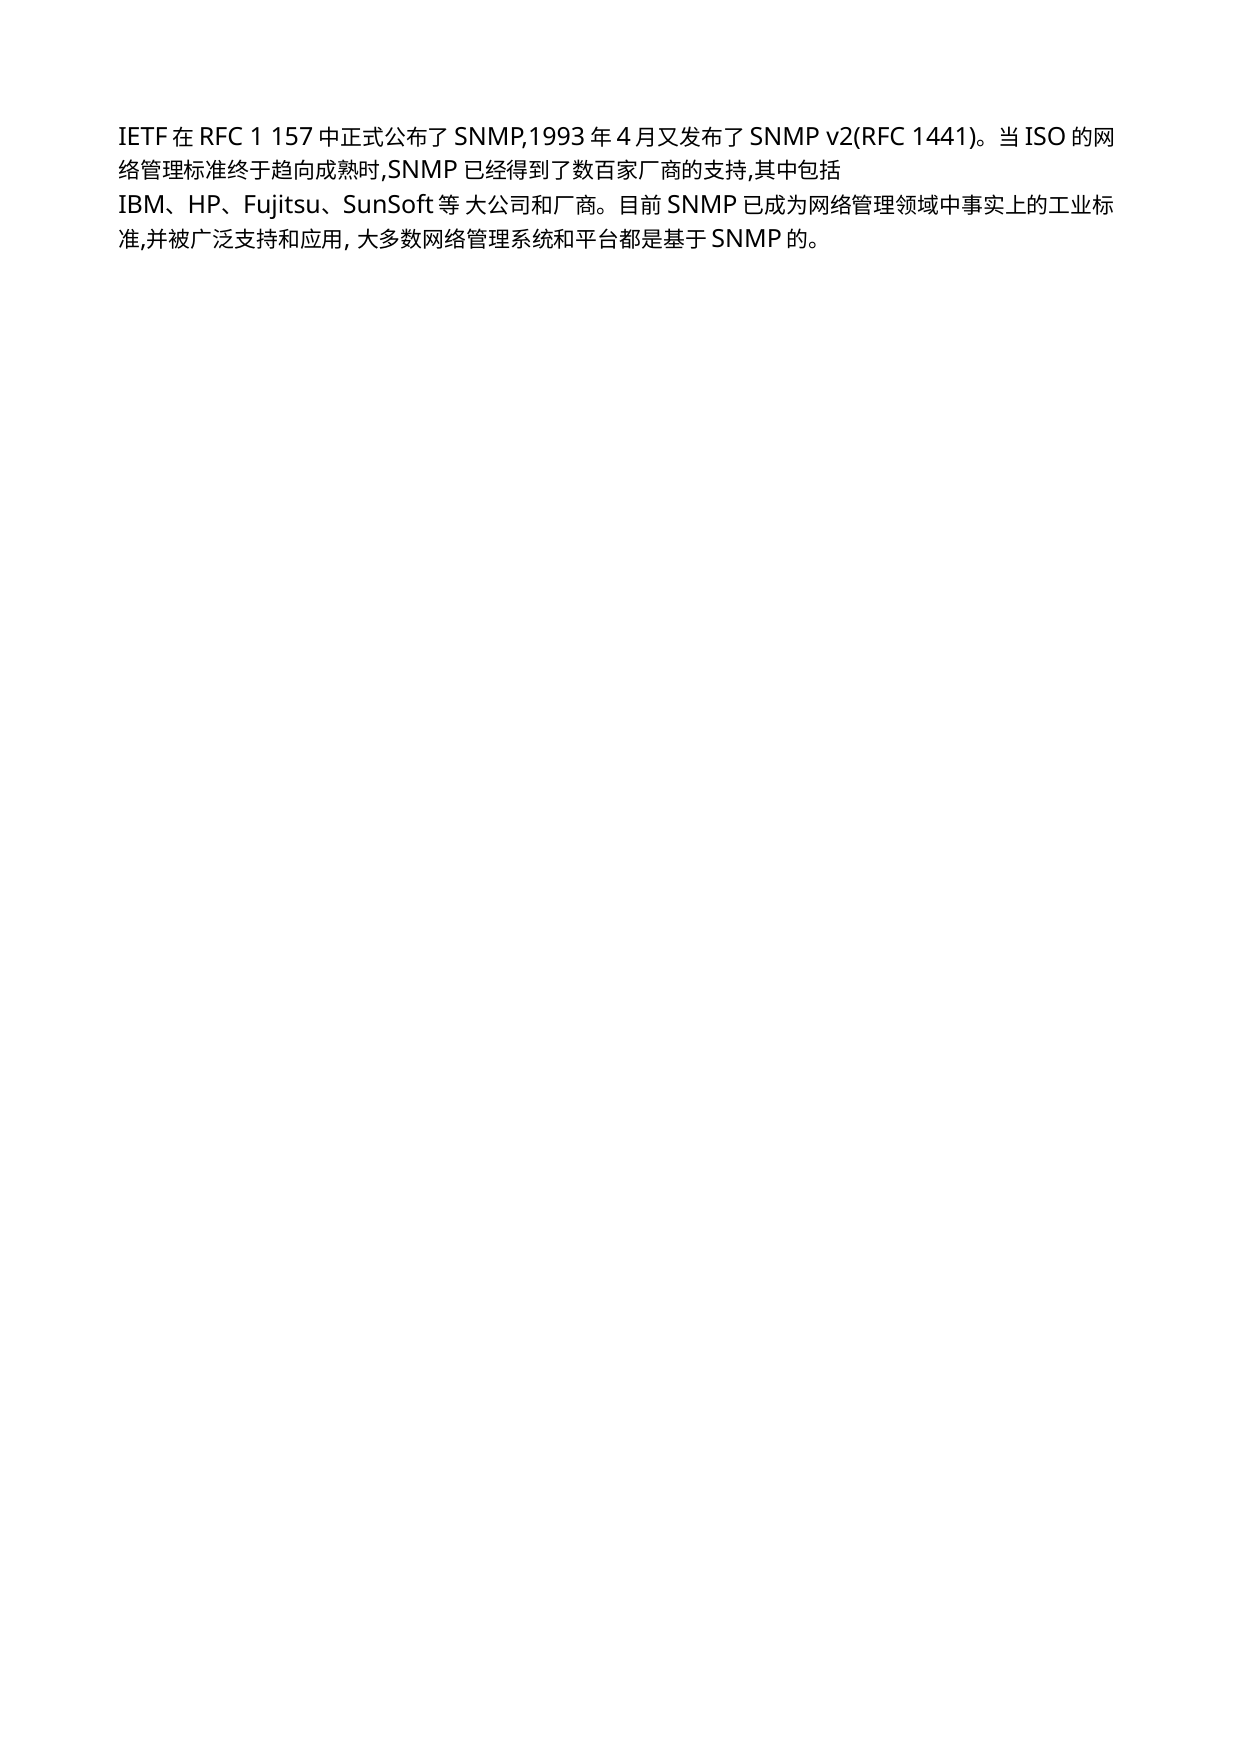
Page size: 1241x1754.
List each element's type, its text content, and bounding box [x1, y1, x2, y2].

text IETF在RFC 1 157中正式公布了SNMP,1993年4月又发布了SNMP v2(RFC 1441)。当ISO的网络管理标准终于趋向成熟时,SNMP已经得到了数百家厂商的支持,其中包括IBM、HP、Fujitsu、SunSoft等 大公司和厂商。目前SNMP已成为网络管理领域中事实上的工业标准,并被广泛支持和应用, 大多数网络管理系统和平台都是基于SNMP的。 [118, 118, 1122, 254]
